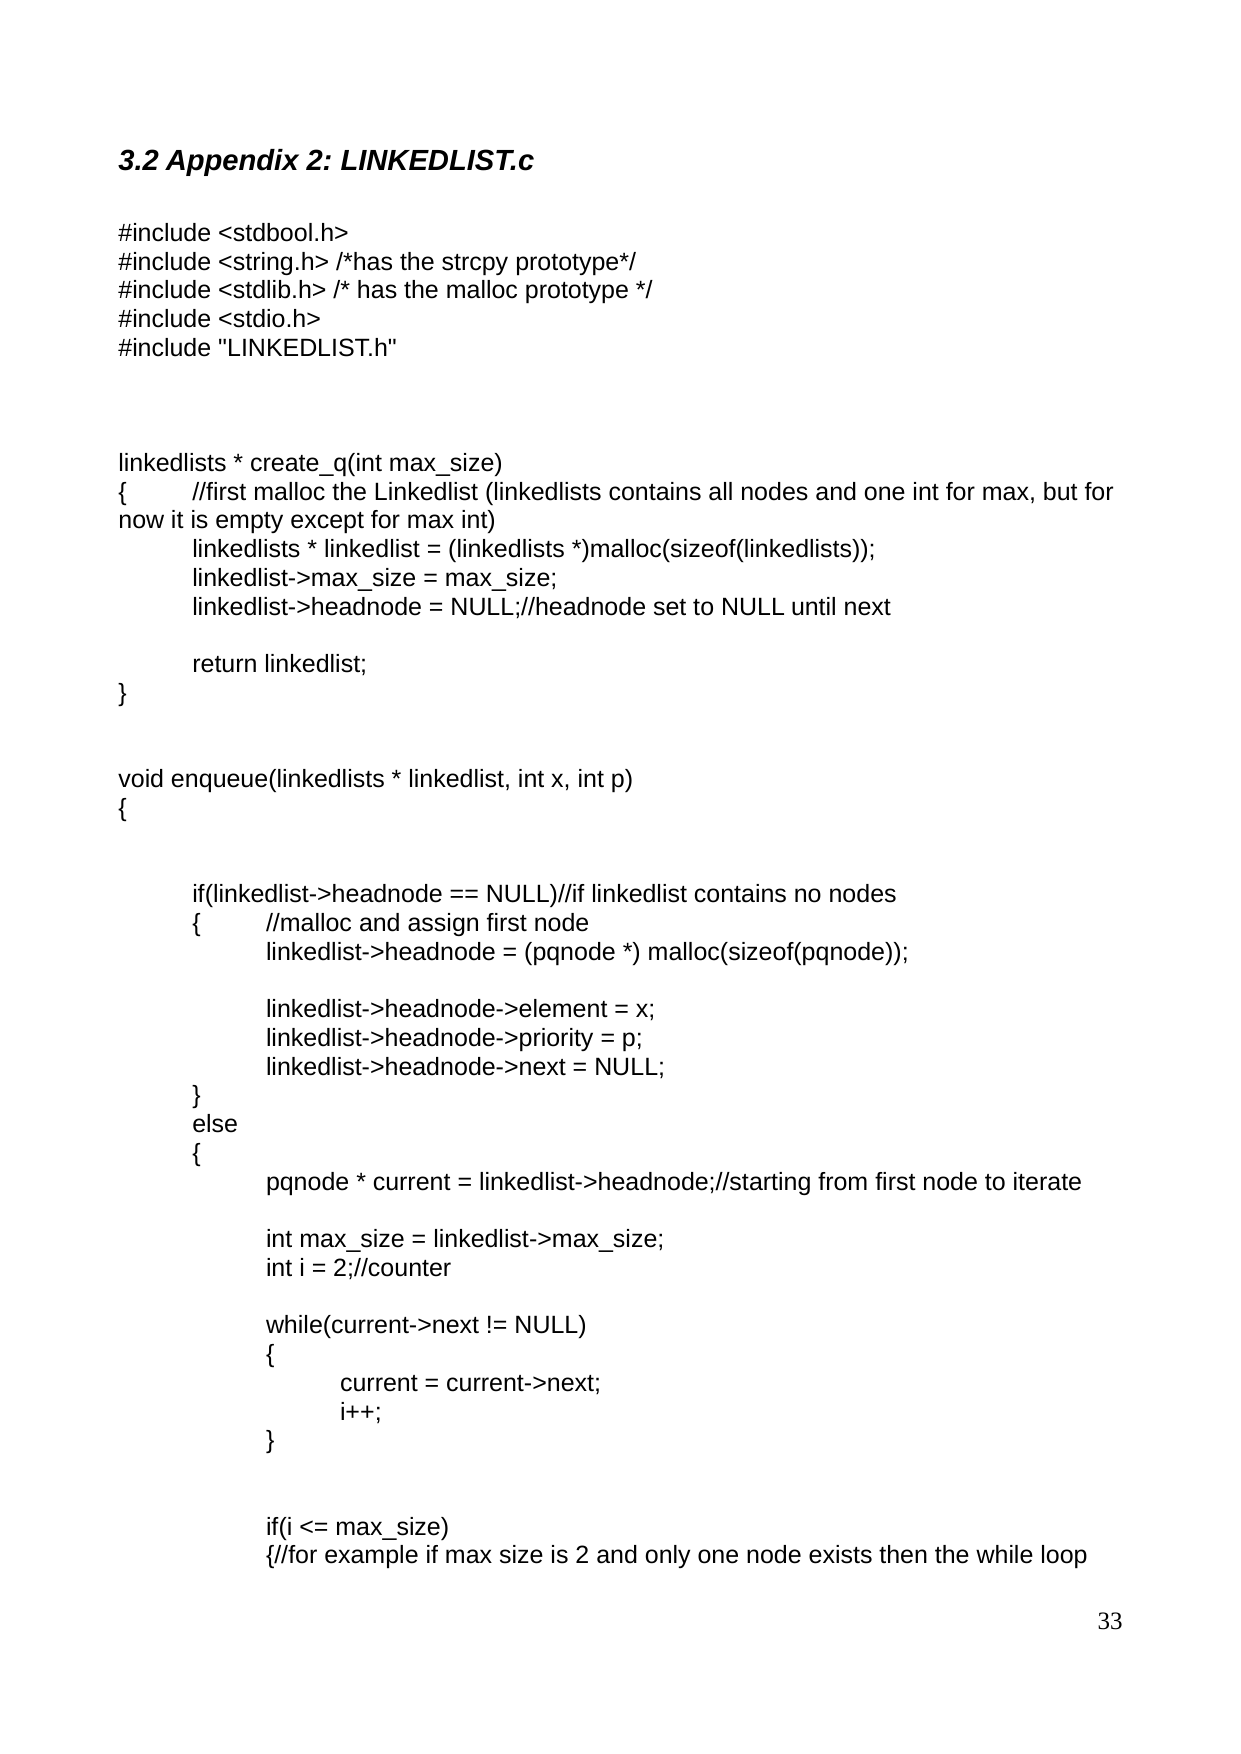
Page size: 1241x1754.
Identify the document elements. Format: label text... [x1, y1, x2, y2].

text {//for example if max size is 2 and only one node exists then the while loop [118, 1540, 1122, 1569]
text linkedlist->headnode->next = NULL; [118, 1052, 1122, 1080]
text { [118, 1339, 1122, 1368]
text else [118, 1109, 1122, 1138]
text #include <stdlib.h> /* has the malloc prototype */ [118, 275, 1122, 304]
text linkedlists * linkedlist = (linkedlists *)malloc(sizeof(linkedlists)); [118, 534, 1122, 563]
text pqnode * current = linkedlist->headnode;//starting from first node to iterate [118, 1167, 1122, 1195]
text #include <string.h> /*has the strcpy prototype*/ [118, 247, 1122, 275]
text linkedlist->headnode->element = x; [118, 994, 1122, 1023]
text current = current->next; [118, 1368, 1122, 1397]
text void enqueue(linkedlists * linkedlist, int x, int p) [118, 764, 1122, 793]
text linkedlist->headnode = NULL;//headnode set to NULL until next [118, 592, 1122, 620]
text if(i <= max_size) [118, 1512, 1122, 1540]
text return linkedlist; [118, 649, 1122, 678]
text linkedlist->headnode = (pqnode *) malloc(sizeof(pqnode)); [118, 937, 1122, 965]
text if(linkedlist->headnode == NULL)//if linkedlist contains no nodes [118, 879, 1122, 908]
text } [118, 1080, 1122, 1109]
text linkedlist->max_size = max_size; [118, 563, 1122, 592]
text } [118, 678, 1122, 707]
text #include <stdbool.h> [118, 218, 1122, 247]
text { [118, 1138, 1122, 1167]
text linkedlists * create_q(int max_size) [118, 448, 1122, 477]
text { [118, 793, 1122, 822]
text linkedlist->headnode->priority = p; [118, 1023, 1122, 1052]
text int max_size = linkedlist->max_size; [118, 1224, 1122, 1253]
text { //malloc and assign first node [118, 908, 1122, 937]
text #include <stdio.h> [118, 304, 1122, 333]
text int i = 2;//counter [118, 1253, 1122, 1282]
text i++; [118, 1397, 1122, 1425]
subtitle 3.2 Appendix 2: LINKEDLIST.c [118, 143, 1122, 177]
text #include "LINKEDLIST.h" [118, 333, 1122, 362]
text } [118, 1425, 1122, 1454]
text while(current->next != NULL) [118, 1310, 1122, 1339]
text { //first malloc the Linkedlist (linkedlists contains all nodes and one int for max, but for now it is empty except for max int) [118, 477, 1122, 534]
